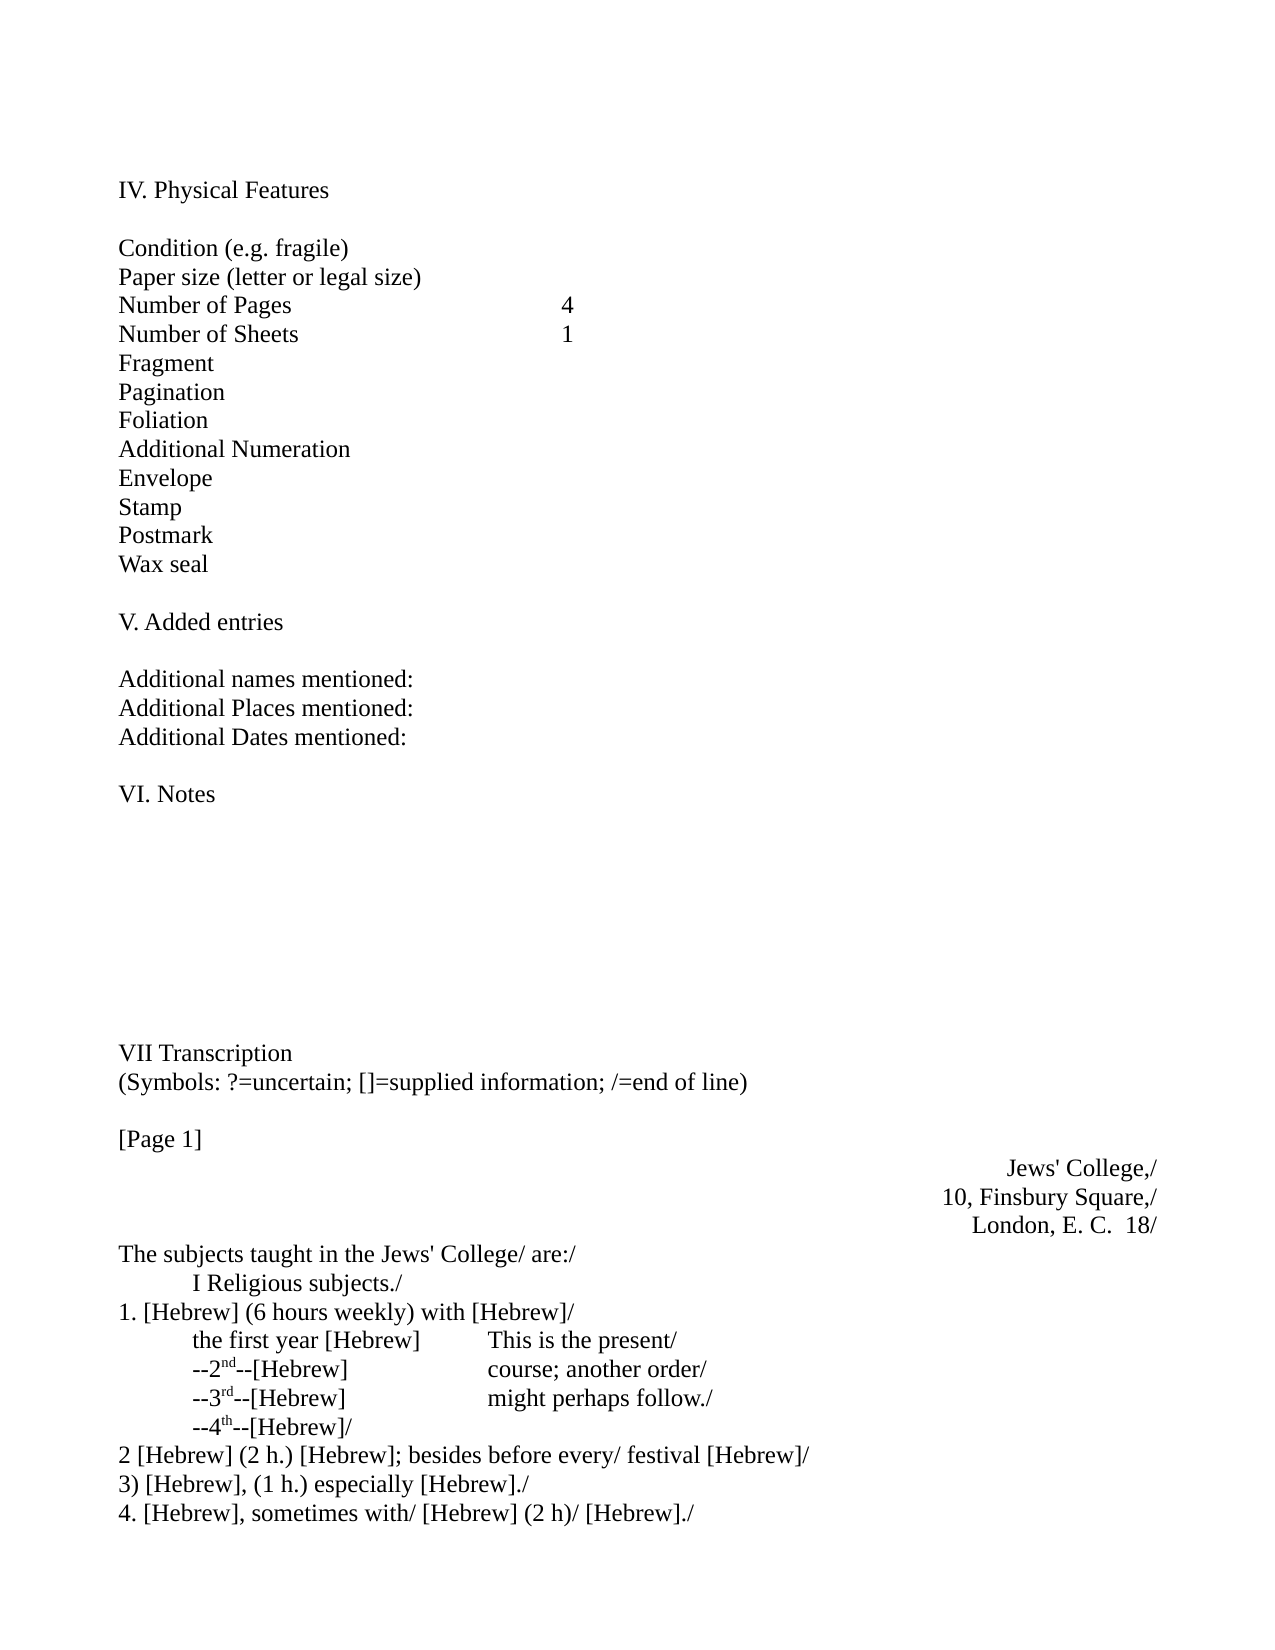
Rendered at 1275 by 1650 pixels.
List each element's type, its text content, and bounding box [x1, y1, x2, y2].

text [Page 1] [118, 1124, 1157, 1153]
text 3) [Hebrew], (1 h.) especially [Hebrew]./ [118, 1469, 1157, 1498]
text 4. [Hebrew], sometimes with/ [Hebrew] (2 h)/ [Hebrew]./ [118, 1498, 1157, 1527]
text Number of Pages 4 [118, 291, 1157, 319]
text --3rd--[Hebrew] might perhaps follow./ [118, 1383, 1157, 1412]
text Additional Places mentioned: [118, 693, 1157, 722]
text 1. [Hebrew] (6 hours weekly) with [Hebrew]/ [118, 1297, 1157, 1326]
text I Religious subjects./ [118, 1268, 1157, 1297]
text Foliation [118, 406, 1157, 434]
text Additional Dates mentioned: [118, 722, 1157, 751]
text 10, Finsbury Square,/ [118, 1182, 1157, 1211]
text Number of Sheets 1 [118, 319, 1157, 348]
text --2nd--[Hebrew] course; another order/ [118, 1354, 1157, 1383]
text Jews' College,/ [118, 1153, 1157, 1182]
text (Symbols: ?=uncertain; []=supplied information; /=end of line) [118, 1067, 1157, 1096]
text Additional Numeration [118, 434, 1157, 463]
text 2 [Hebrew] (2 h.) [Hebrew]; besides before every/ festival [Hebrew]/ [118, 1441, 1157, 1469]
text Paper size (letter or legal size) [118, 262, 1157, 291]
text Envelope [118, 463, 1157, 492]
text Wax seal [118, 549, 1157, 578]
text VII Transcription [118, 1038, 1157, 1067]
text the first year [Hebrew] This is the present/ [118, 1326, 1157, 1354]
text --4th--[Hebrew]/ [118, 1412, 1157, 1441]
text IV. Physical Features [118, 176, 1157, 204]
text Condition (e.g. fragile) [118, 233, 1157, 262]
text VI. Notes [118, 779, 1157, 808]
text Postma rk [118, 521, 1157, 549]
text Pagination [118, 377, 1157, 406]
text The subjects taught in the Jews' College/ are:/ [118, 1239, 1157, 1268]
text Additional names mentioned: [118, 664, 1157, 693]
text Stamp [118, 492, 1157, 521]
text V. Added entries [118, 607, 1157, 636]
text London, E. C. 18/ [118, 1211, 1157, 1239]
text Fragment [118, 348, 1157, 377]
